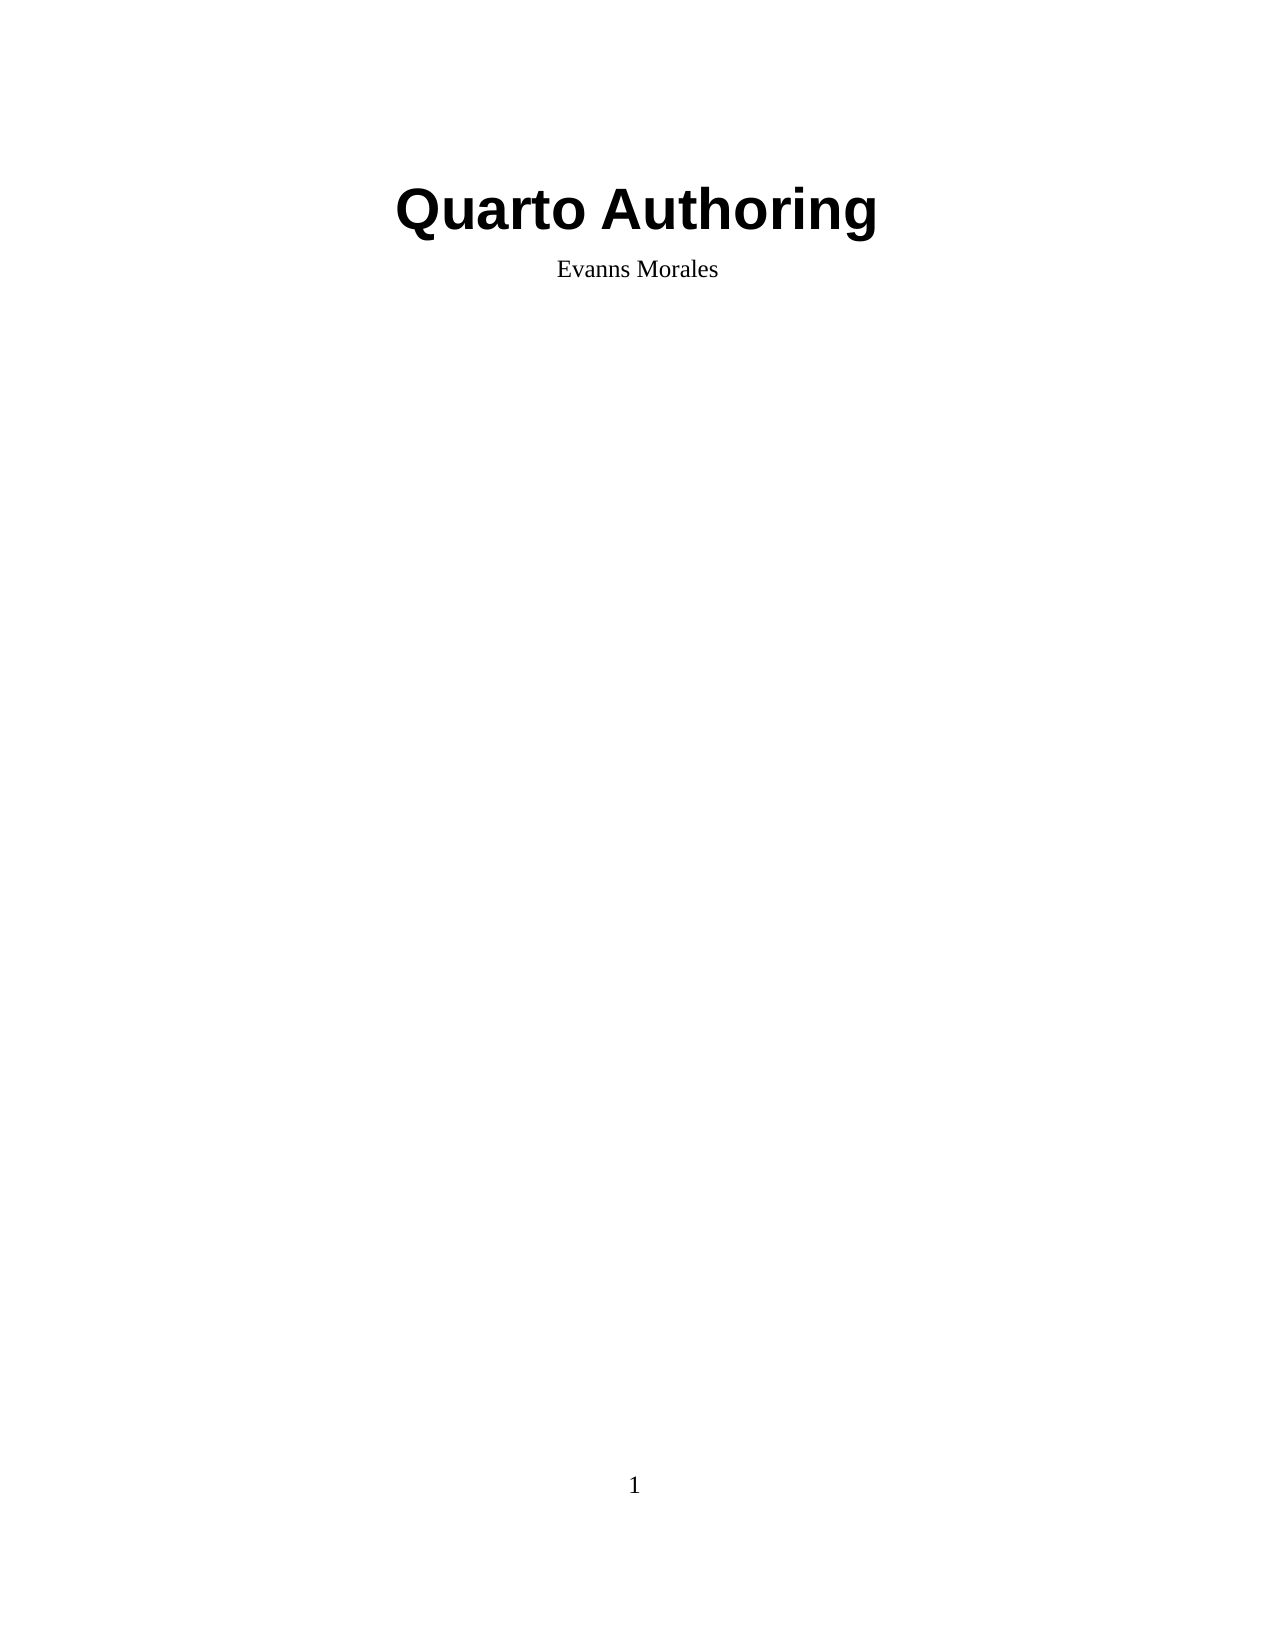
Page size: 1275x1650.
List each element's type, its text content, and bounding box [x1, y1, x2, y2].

title Quarto Authoring [150, 175, 1125, 242]
text Evanns Morales [150, 254, 1125, 283]
